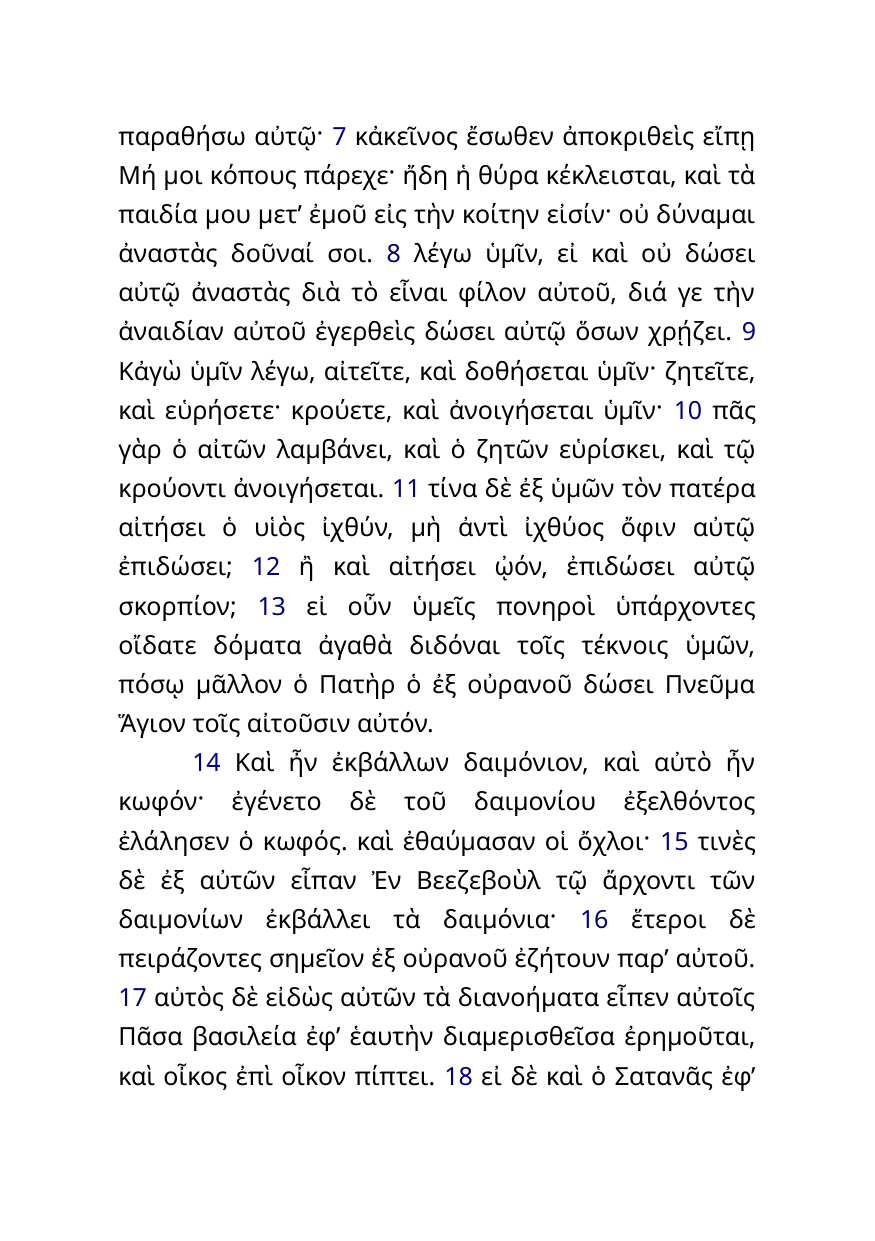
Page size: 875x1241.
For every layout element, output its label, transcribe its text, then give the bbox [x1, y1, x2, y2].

text παραθήσω αὐτῷ· 7 κἀκεῖνος ἔσωθεν ἀποκριθεὶς εἴπῃ Μή μοι κόπους πάρεχε· ἤδη ἡ θύρα κέκλεισται, καὶ τὰ παιδία μου μετ’ ἐμοῦ εἰς τὴν κοίτην εἰσίν· οὐ δύναμαι ἀναστὰς δοῦναί σοι. 8 λέγω ὑμῖν, εἰ καὶ οὐ δώσει αὐτῷ ἀναστὰς διὰ τὸ εἶναι φίλον αὐτοῦ, διά γε τὴν ἀναιδίαν αὐτοῦ ἐγερθεὶς δώσει αὐτῷ ὅσων χρῄζει. 9 Κἀγὼ ὑμῖν λέγω, αἰτεῖτε, καὶ δοθήσεται ὑμῖν· ζητεῖτε, καὶ εὑρήσετε· κρούετε, καὶ ἀνοιγήσεται ὑμῖν· 10 πᾶς γὰρ ὁ αἰτῶν λαμβάνει, καὶ ὁ ζητῶν εὑρίσκει, καὶ τῷ κρούοντι ἀνοιγήσεται. 11 τίνα δὲ ἐξ ὑμῶν τὸν πατέρα αἰτήσει ὁ υἱὸς ἰχθύν, μὴ ἀντὶ ἰχθύος ὄφιν αὐτῷ ἐπιδώσει; 12 ἢ καὶ αἰτήσει ᾠόν, ἐπιδώσει αὐτῷ σκορπίον; 13 εἰ οὖν ὑμεῖς πονηροὶ ὑπάρχοντες οἴδατε δόματα ἀγαθὰ διδόναι τοῖς τέκνοις ὑμῶν, πόσῳ μᾶλλον ὁ Πατὴρ ὁ ἐξ οὐρανοῦ δώσει Πνεῦμα Ἅγιον τοῖς αἰτοῦσιν αὐτόν. [118, 118, 756, 740]
text 14 Καὶ ἦν ἐκβάλλων δαιμόνιον, καὶ αὐτὸ ἦν κωφόν· ἐγένετο δὲ τοῦ δαιμονίου ἐξελθόντος ἐλάλησεν ὁ κωφός. καὶ ἐθαύμασαν οἱ ὄχλοι· 15 τινὲς δὲ ἐξ αὐτῶν εἶπαν Ἐν Βεεζεβοὺλ τῷ ἄρχοντι τῶν δαιμονίων ἐκβάλλει τὰ δαιμόνια· 16 ἕτεροι δὲ πειράζοντες σημεῖον ἐξ οὐρανοῦ ἐζήτουν παρ’ αὐτοῦ. 17 αὐτὸς δὲ εἰδὼς αὐτῶν τὰ διανοήματα εἶπεν αὐτοῖς Πᾶσα βασιλεία ἐφ’ ἑαυτὴν διαμερισθεῖσα ἐρημοῦται, καὶ οἶκος ἐπὶ οἶκον πίπτει. 18 εἰ δὲ καὶ ὁ Σατανᾶς ἐφ’ [118, 745, 756, 1092]
